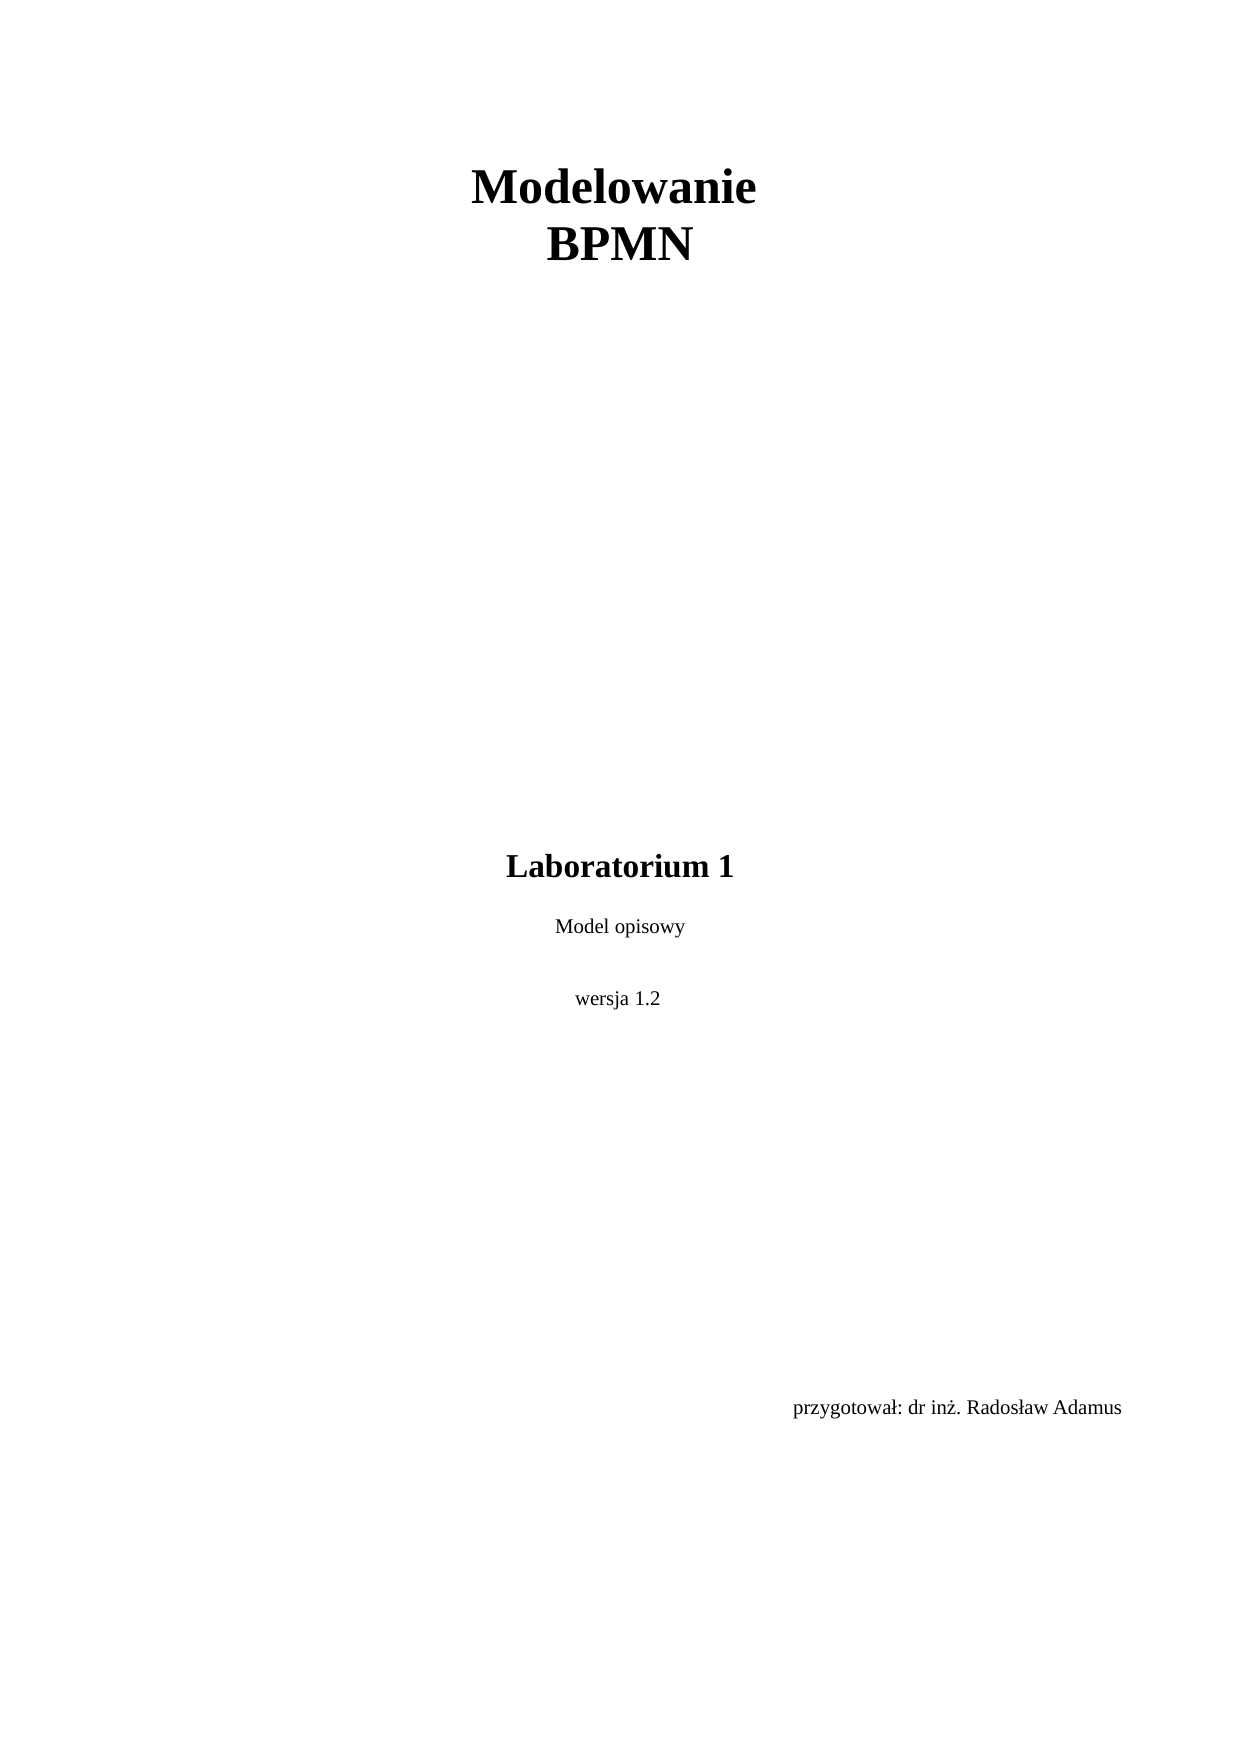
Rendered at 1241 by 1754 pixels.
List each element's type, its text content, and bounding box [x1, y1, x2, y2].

text przygotował: dr inż. Radosław Adamus [118, 1395, 1122, 1419]
text wersja 1.2 [118, 986, 1122, 1010]
text Model opisowy [118, 913, 1122, 938]
text BPMN [118, 214, 1122, 271]
text Modelowanie [118, 156, 1122, 214]
text Laboratorium 1 [118, 846, 1122, 885]
